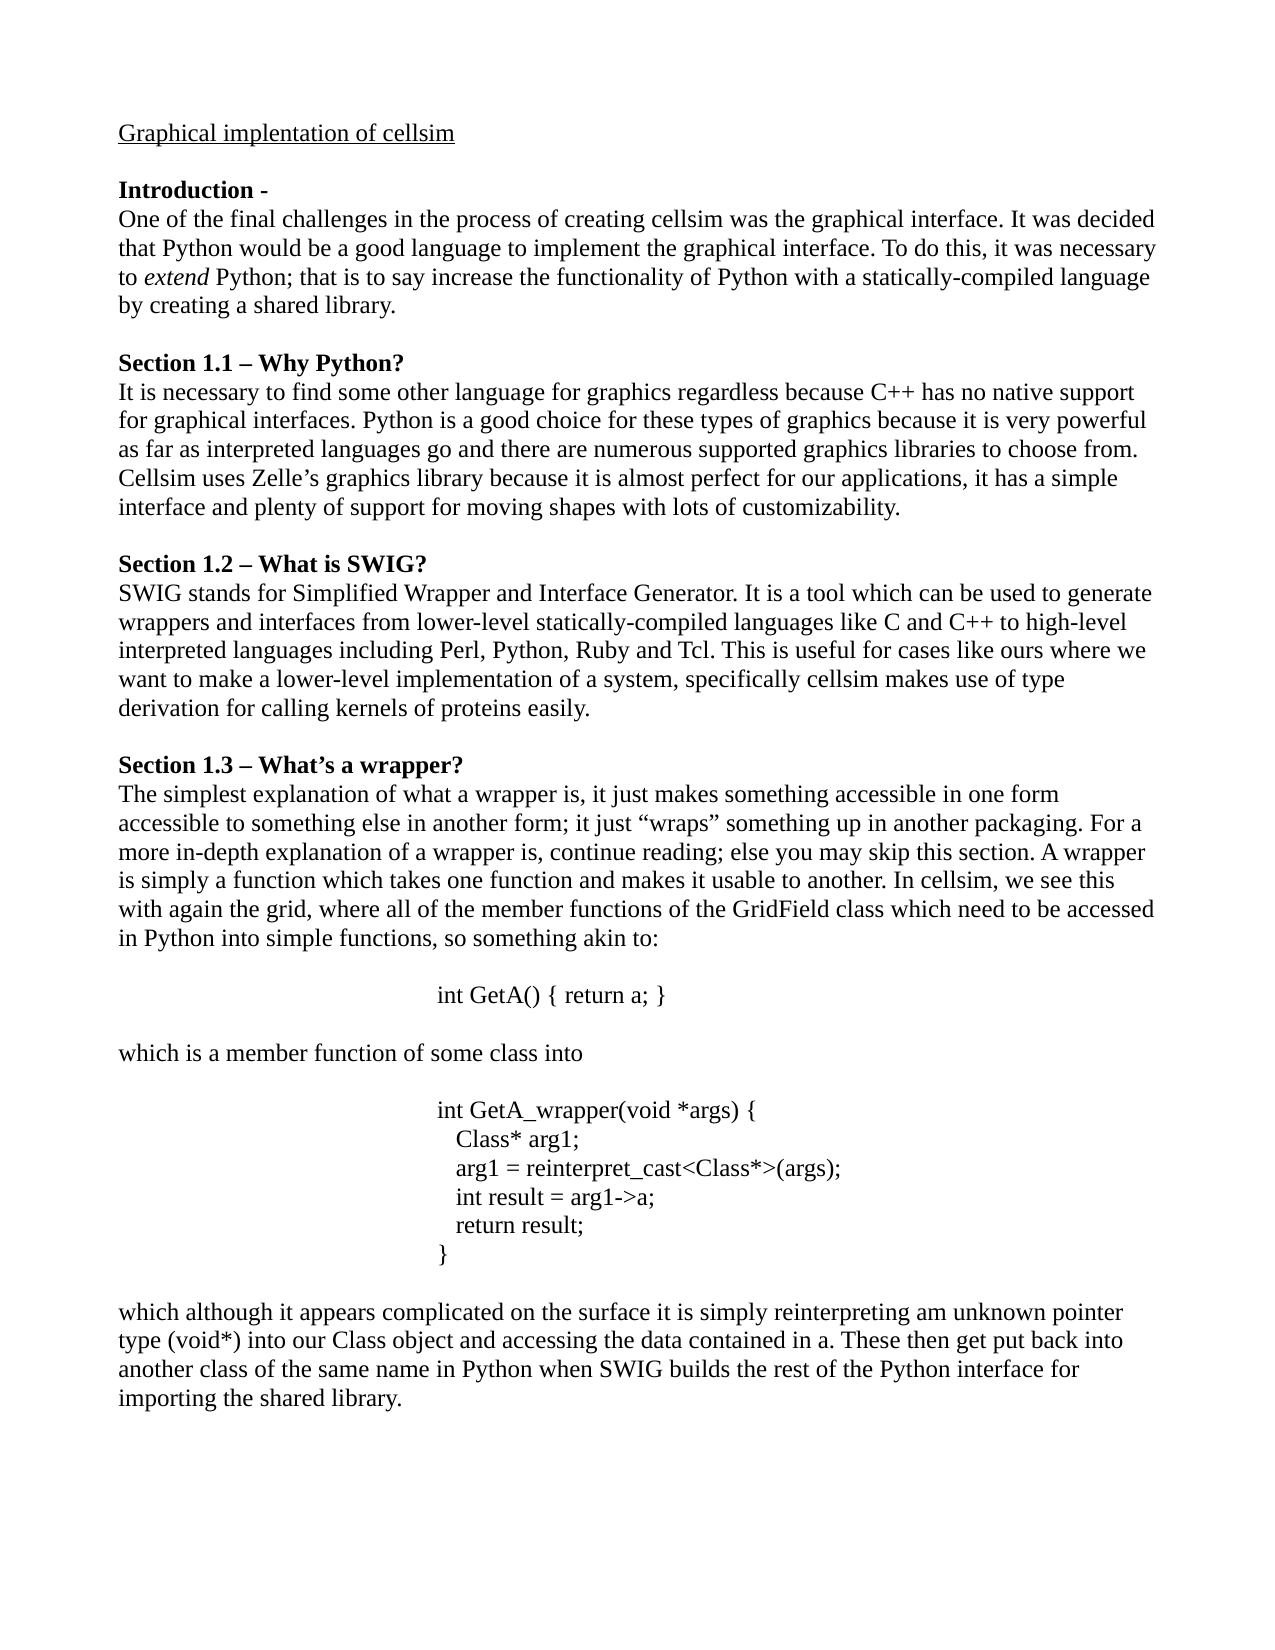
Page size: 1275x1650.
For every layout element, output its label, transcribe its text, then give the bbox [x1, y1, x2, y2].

text int GetA() { return a; } [437, 981, 1157, 1009]
text It is necessary to find some other language for graphics regardless because C++ has no native support for graphical interfaces. Python is a good choice for these types of graphics because it is very powerful as far as interpreted languages go and there are numerous supported graphics libraries to choose from. Cellsim uses Zelle’s graphics library because it is almost perfect for our applications, it has a simple interface and plenty of support for moving shapes with lots of customizability. [118, 377, 1157, 521]
text SWIG stands for Simplified Wrapper and Interface Generator. It is a tool which can be used to generate wrappers and interfaces from lower-level statically-compiled languages like C and C++ to high-level interpreted languages including Perl, Python, Ruby and Tcl. This is useful for cases like ours where we want to make a lower-level implementation of a system, specifically cellsim makes use of type derivation for calling kernels of proteins easily. [118, 578, 1157, 722]
text arg1 = reinterpret_cast<Class*>(args); [456, 1153, 1157, 1182]
text which is a member function of some class into [118, 1038, 1157, 1067]
text Introduction - [118, 176, 1157, 204]
text One of the final challenges in the process of creating cellsim was the graphical interface. It was decided that Python would be a good language to implement the graphical interface. To do this, it was necessary to extend Python; that is to say increase the functionality of Python with a statically-compiled language by creating a shared library. [118, 204, 1157, 319]
text return result; [456, 1211, 1157, 1239]
text } [437, 1239, 1157, 1268]
text which although it appears complicated on the surface it is simply reinterpreting am unknown pointer type (void*) into our Class object and accessing the data contained in a. These then get put back into another class of the same name in Python when SWIG builds the rest of the Python interface for importing the shared library. [118, 1297, 1157, 1412]
text Graphical implentation of cellsim [118, 118, 1157, 147]
text The simplest explanation of what a wrapper is, it just makes something accessible in one form accessible to something else in another form; it just “wraps” something up in another packaging. For a more in-depth explanation of a wrapper is, continue reading; else you may skip this section. A wrapper is simply a function which takes one function and makes it usable to another. In cellsim, we see this with again the grid, where all of the member functions of the GridField class which need to be accessed in Python into simple functions, so something akin to: [118, 779, 1157, 952]
text Section 1.1 – Why Python? [118, 348, 1157, 377]
text Section 1.3 – What’s a wrapper? [118, 751, 1157, 779]
text int result = arg1->a; [456, 1182, 1157, 1211]
text Section 1.2 – What is SWIG? [118, 549, 1157, 578]
text int GetA_wrapper(void *args) { [437, 1096, 1157, 1124]
text Class* arg1; [456, 1124, 1157, 1153]
